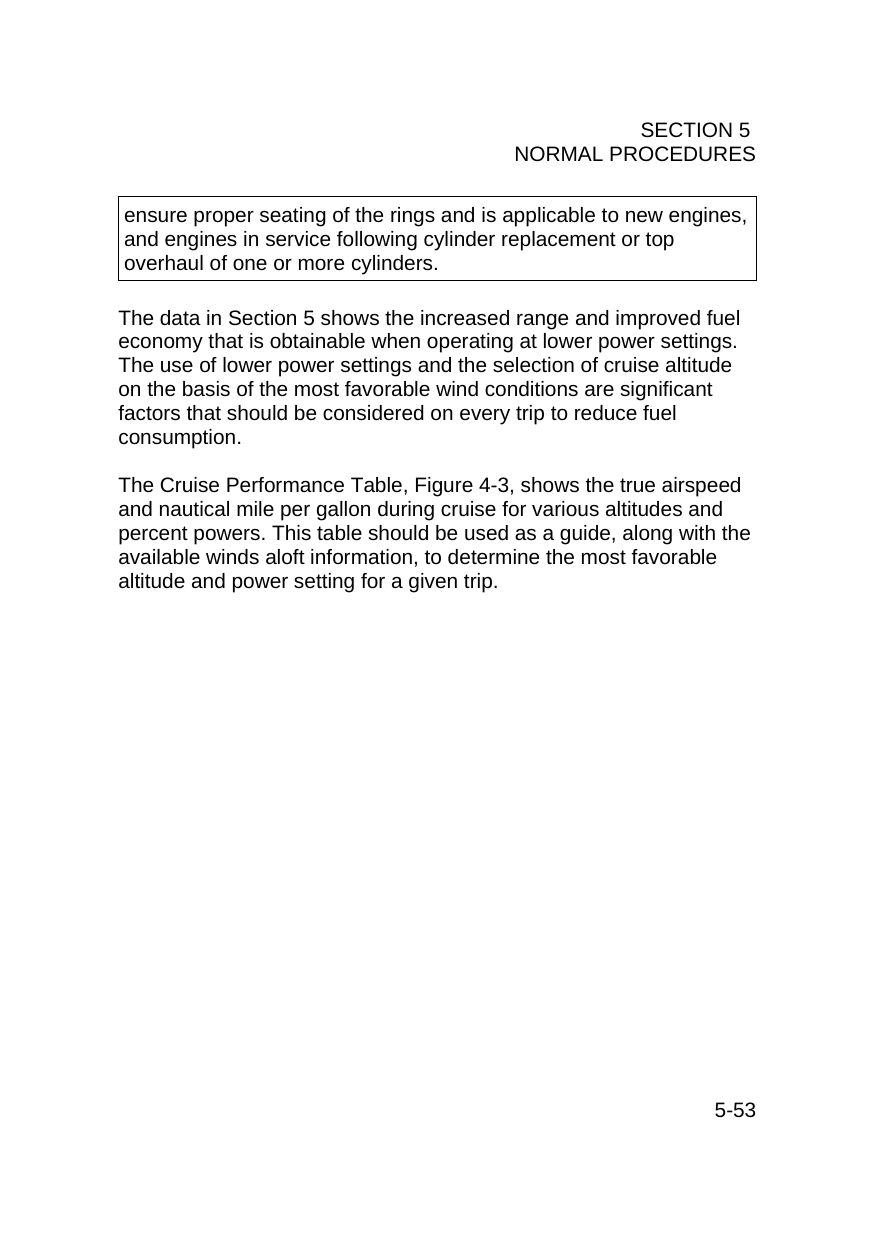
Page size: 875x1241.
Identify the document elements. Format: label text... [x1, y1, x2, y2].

table_header ensure proper seating of the rings and is applicable to new engines, and engines in service following cylinder replacement or top overhaul of one or more cylinders. [119, 197, 756, 280]
text The data in Section 5 shows the increased range and improved fuel economy that is obtainable when operating at lower power settings. The use of lower power settings and the selection of cruise altitude on the basis of the most favorable wind conditions are significant factors that should be considered on every trip to reduce fuel consumption. [118, 305, 756, 449]
text The Cruise Performance Table, Figure 4-3, shows the true airspeed and nautical mile per gallon during cruise for various altitudes and percent powers. This table should be used as a guide, along with the available winds aloft information, to determine the most favorable altitude and power setting for a given trip. [118, 473, 756, 593]
